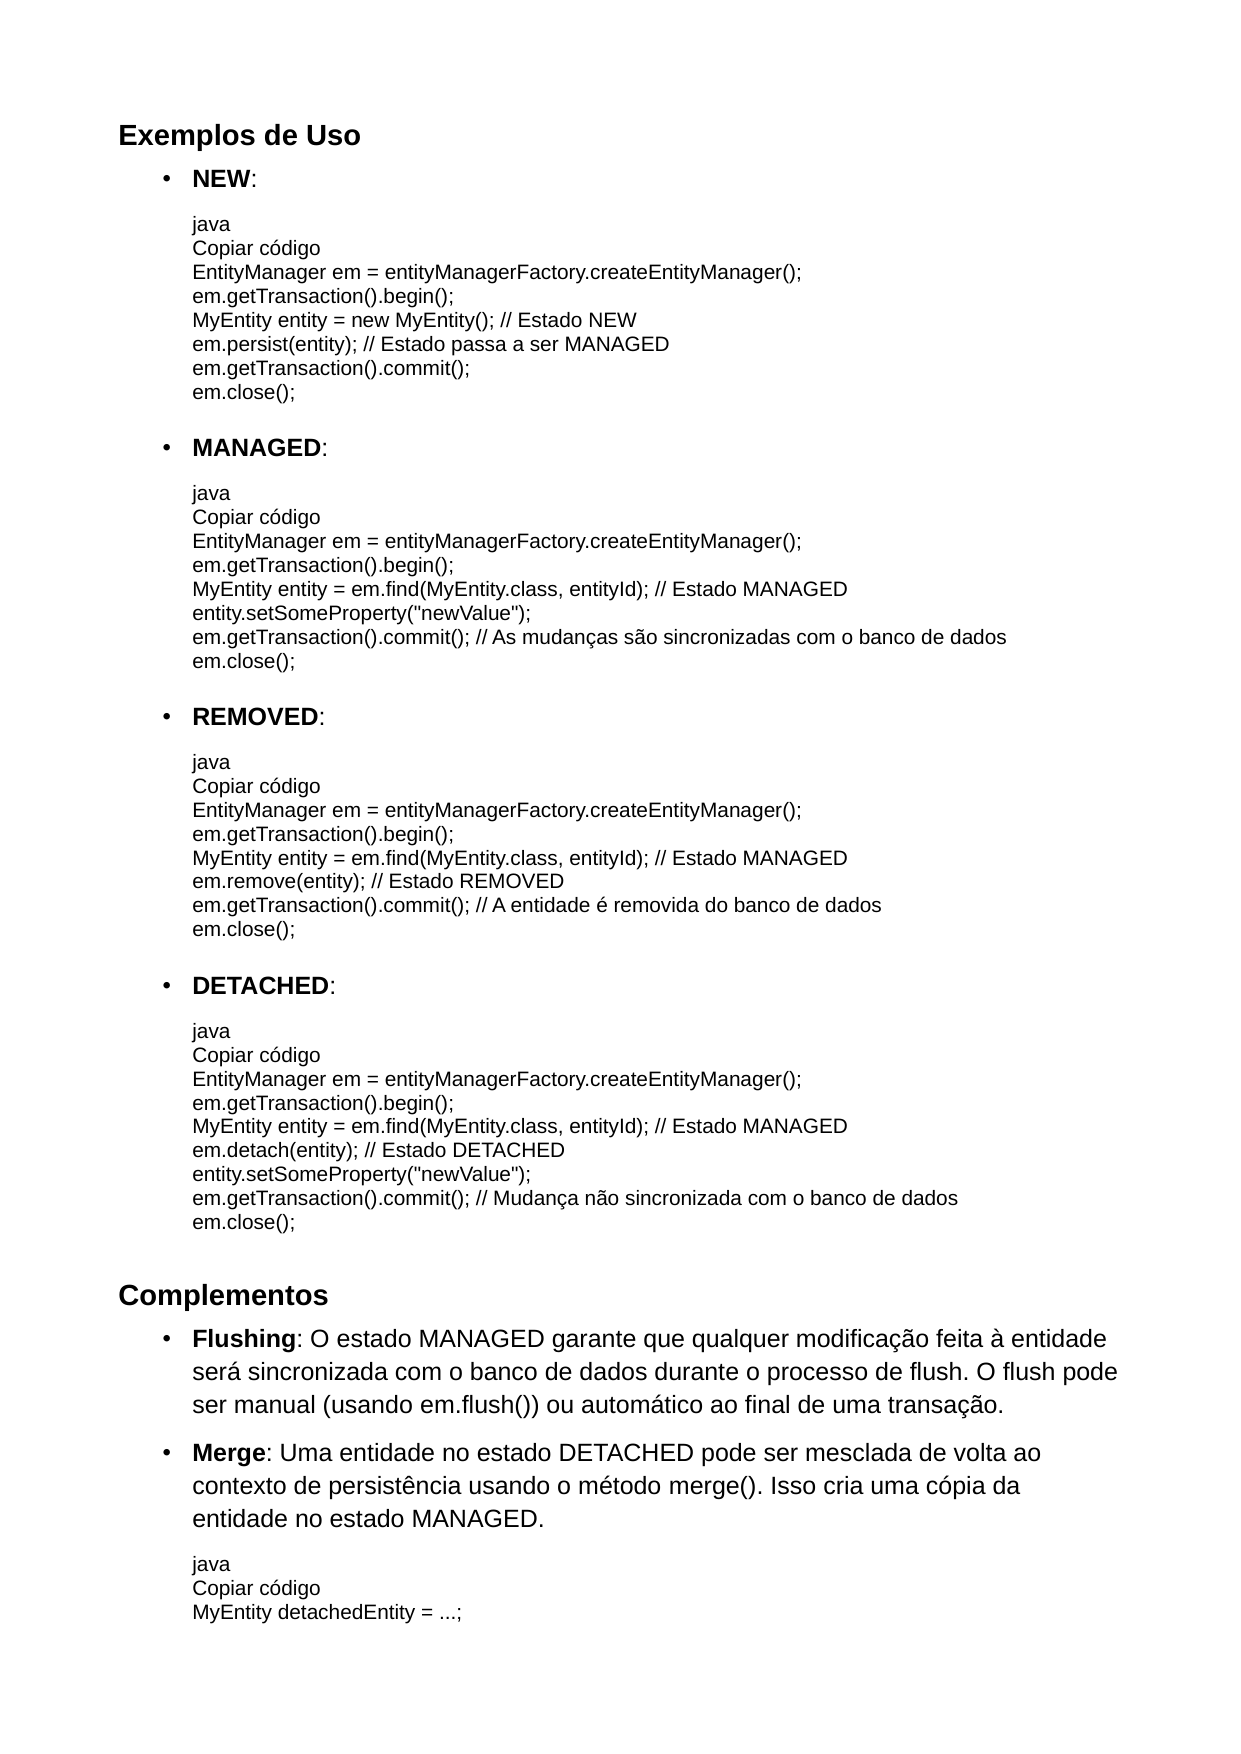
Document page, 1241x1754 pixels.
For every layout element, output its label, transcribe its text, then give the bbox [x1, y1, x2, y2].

subtitle Exemplos de Uso [118, 118, 1122, 152]
list Copiar código [162, 236, 1122, 260]
list MANAGED: [162, 433, 1122, 462]
list DETACHED: [162, 971, 1122, 999]
list em.getTransaction().begin(); [162, 1090, 1122, 1114]
list MyEntity detachedEntity = ...; [162, 1599, 1122, 1623]
list MyEntity entity = new MyEntity(); // Estado NEW [162, 308, 1122, 332]
list Copiar código [162, 1576, 1122, 1599]
list EntityManager em = entityManagerFactory.createEntityManager(); [162, 797, 1122, 821]
list java [162, 1018, 1122, 1042]
list em.persist(entity); // Estado passa a ser MANAGED [162, 332, 1122, 356]
list em.getTransaction().commit(); // Mudança não sincronizada com o banco de dados [162, 1186, 1122, 1210]
list em.getTransaction().begin(); [162, 284, 1122, 308]
list EntityManager em = entityManagerFactory.createEntityManager(); [162, 529, 1122, 553]
list em.close(); [162, 1210, 1122, 1234]
list em.detach(entity); // Estado DETACHED [162, 1138, 1122, 1162]
list EntityManager em = entityManagerFactory.createEntityManager(); [162, 260, 1122, 284]
list java [162, 481, 1122, 505]
list java [162, 749, 1122, 773]
list entity.setSomeProperty("newValue"); [162, 601, 1122, 624]
list Copiar código [162, 773, 1122, 797]
list java [162, 212, 1122, 236]
list em.getTransaction().commit(); [162, 356, 1122, 379]
list Copiar código [162, 1042, 1122, 1066]
list MyEntity entity = em.find(MyEntity.class, entityId); // Estado MANAGED [162, 577, 1122, 601]
list em.close(); [162, 917, 1122, 941]
list em.remove(entity); // Estado REMOVED [162, 869, 1122, 893]
list NEW: [162, 164, 1122, 193]
list em.getTransaction().begin(); [162, 821, 1122, 845]
list java [162, 1552, 1122, 1576]
list REMOVED: [162, 702, 1122, 731]
list Merge: Uma entidade no estado DETACHED pode ser mesclada de volta ao contexto de persistência usando o método merge(). Isso cria uma cópia da entidade no estado MANAGED. [162, 1438, 1122, 1533]
list entity.setSomeProperty("newValue"); [162, 1162, 1122, 1186]
list Flushing: O estado MANAGED garante que qualquer modificação feita à entidade será sincronizada com o banco de dados durante o processo de flush. O flush pode ser manual (usando em.flush()) ou automático ao final de uma transação. [162, 1324, 1122, 1419]
list em.getTransaction().commit(); // As mudanças são sincronizadas com o banco de dados [162, 624, 1122, 648]
list em.close(); [162, 379, 1122, 403]
list em.getTransaction().begin(); [162, 553, 1122, 577]
list MyEntity entity = em.find(MyEntity.class, entityId); // Estado MANAGED [162, 845, 1122, 869]
list EntityManager em = entityManagerFactory.createEntityManager(); [162, 1066, 1122, 1090]
list em.close(); [162, 648, 1122, 672]
list Copiar código [162, 505, 1122, 529]
list MyEntity entity = em.find(MyEntity.class, entityId); // Estado MANAGED [162, 1114, 1122, 1138]
list em.getTransaction().commit(); // A entidade é removida do banco de dados [162, 893, 1122, 917]
subtitle Complementos [118, 1278, 1122, 1312]
